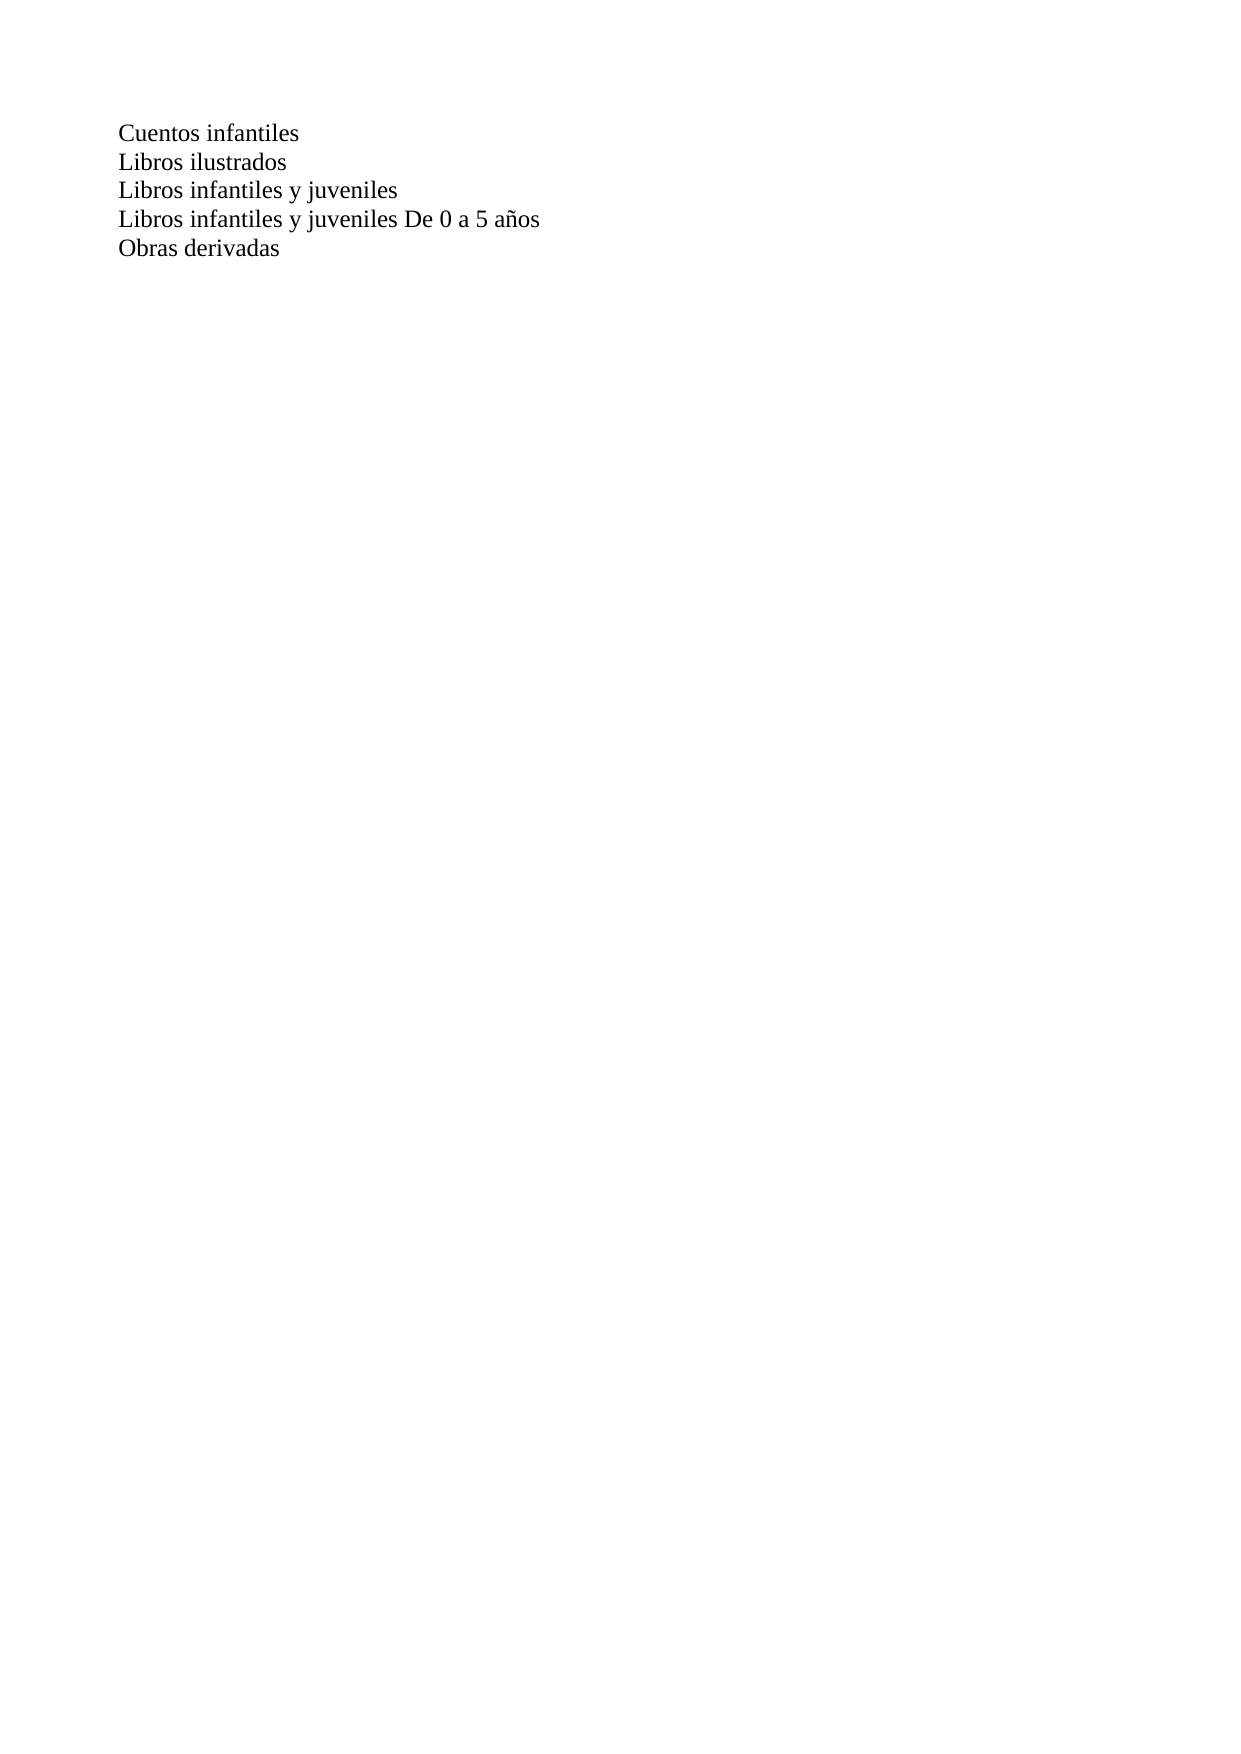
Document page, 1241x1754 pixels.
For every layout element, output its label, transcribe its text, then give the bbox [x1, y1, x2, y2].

text Cuentos infantiles [118, 118, 1122, 147]
text Libros ilustrados [118, 147, 1122, 176]
text Libros infantiles y juveniles De 0 a 5 años [118, 204, 1122, 233]
text Obras derivadas [118, 233, 1122, 262]
text Libros infantiles y juveniles [118, 176, 1122, 204]
